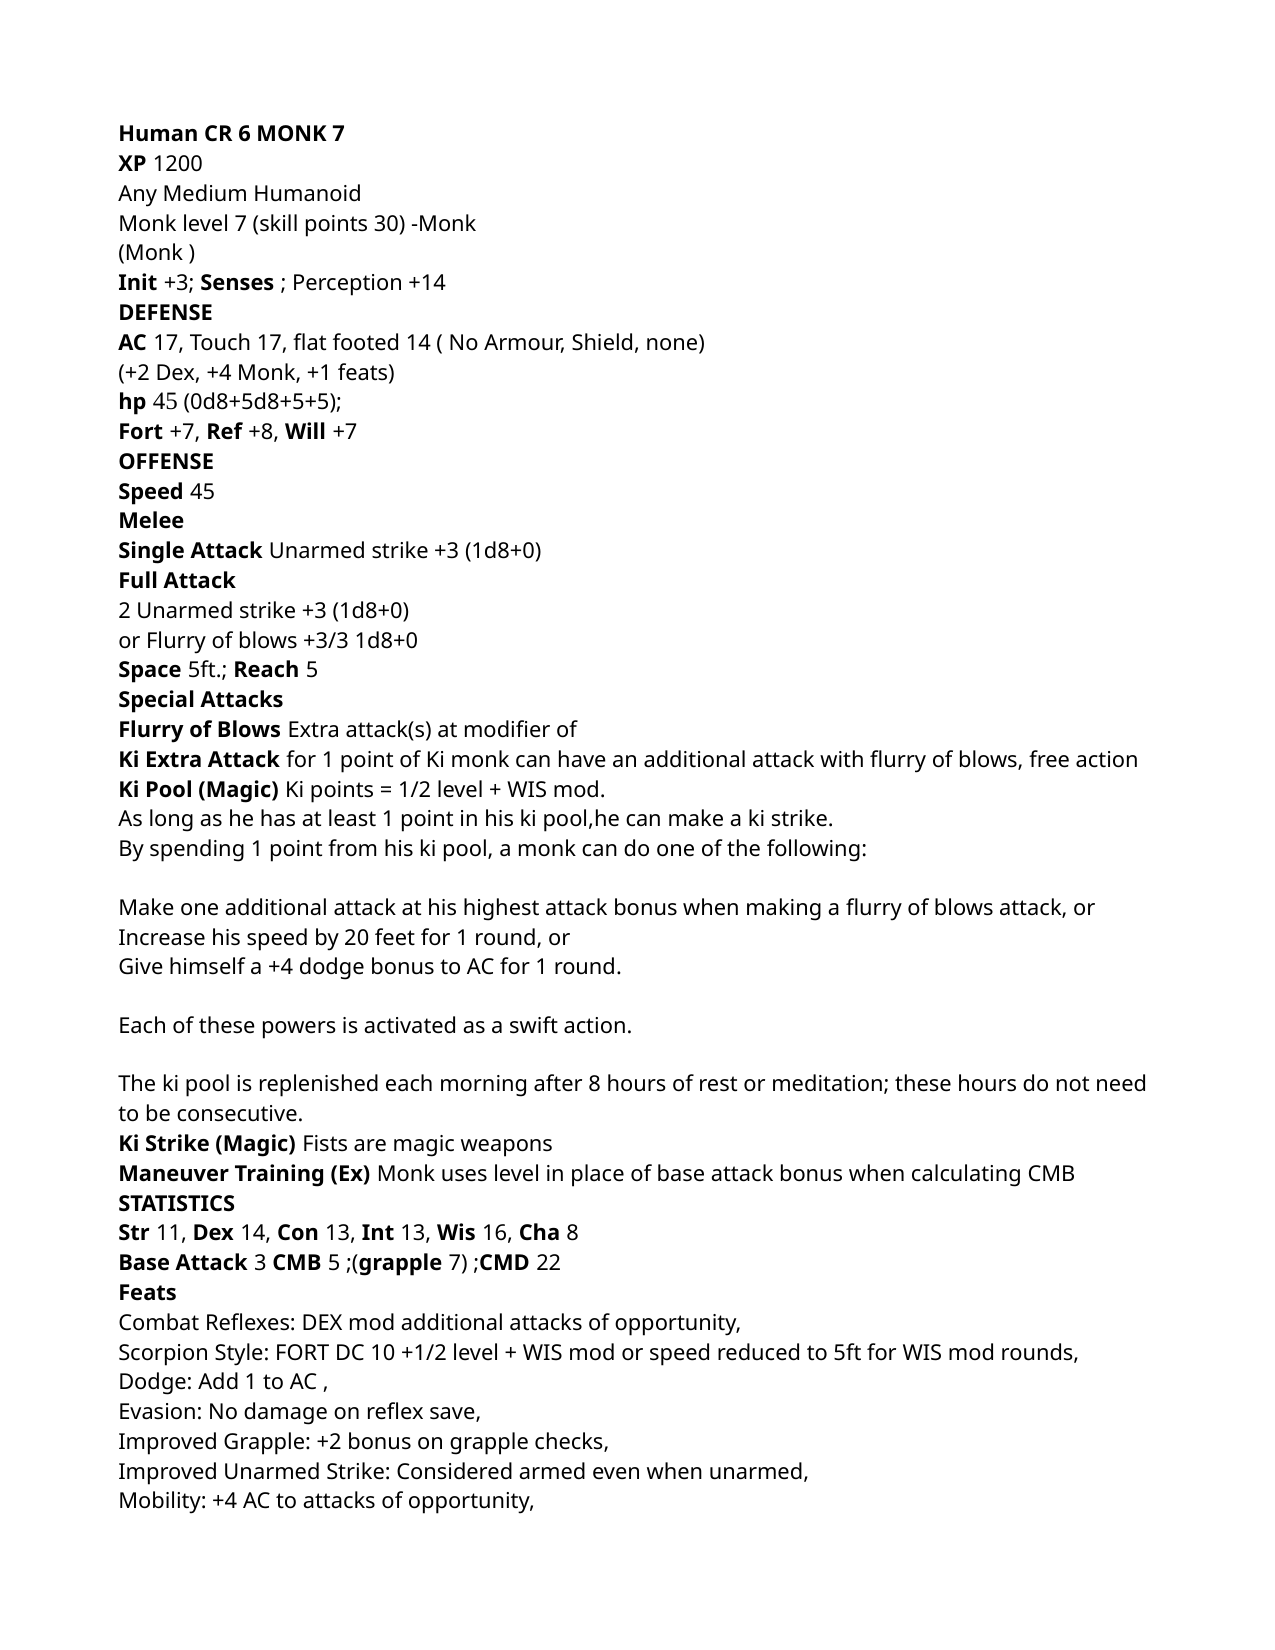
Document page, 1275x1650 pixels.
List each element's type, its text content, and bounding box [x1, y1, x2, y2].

text OFFENSE [118, 446, 1157, 476]
text Speed 45 Melee Single Attack Unarmed strike +3 (1d8+0) Full Attack 2 Unarmed strike +3 (1d8+0) or Flurry of blows +3/3 1d8+0 Space 5ft.; Reach 5 Special Attacks Flurry of Blows Extra attack(s) at modifier of Ki Extra Attack for 1 point of Ki monk can have an additional attack with flurry of blows, free action Ki Pool (Magic) Ki points = 1/2 level + WIS mod. As long as he has at least 1 point in his ki pool,he can make a ki strike. By spending 1 point from his ki pool, a monk can do one of the following: Make one additional attack at his highest attack bonus when making a flurry of blows attack, or Increase his speed by 20 feet for 1 round, or Give himself a +4 dodge bonus to AC for 1 round. Each of these powers is activated as a swift action. The ki pool is replenished each morning after 8 hours of rest or meditation; these hours do not need to be consecutive. Ki Strike (Magic) Fists are magic weapons Maneuver Training (Ex) Monk uses level in place of base attack bonus when calculating CMB [118, 476, 1157, 1187]
text Str 11, Dex 14, Con 13, Int 13, Wis 16, Cha 8 Base Attack 3 CMB 5 ;(grapple 7) ;CMD 22 Feats Combat Reflexes: DEX mod additional attacks of opportunity, Scorpion Style: FORT DC 10 +1/2 level + WIS mod or speed reduced to 5ft for WIS mod rounds, Dodge: Add 1 to AC , Evasion: No damage on reflex save, Improved Grapple: +2 bonus on grapple checks, Improved Unarmed Strike: Considered armed even when unarmed, Mobility: +4 AC to attacks of opportunity, [118, 1217, 1157, 1515]
text DEFENSE [118, 297, 1157, 327]
text AC 17, Touch 17, flat footed 14 ( No Armour, Shield, none) (+2 Dex, +4 Monk, +1 feats) hp 45 (0d8+5d8+5+5); Fort +7, Ref +8, Will +7 [118, 327, 1157, 446]
text STATISTICS [118, 1187, 1157, 1217]
text Human CR 6 MONK 7 XP 1200 Any Medium Humanoid Monk level 7 (skill points 30) -Monk (Monk ) Init +3; Senses ; Perception +14 [118, 118, 1157, 297]
